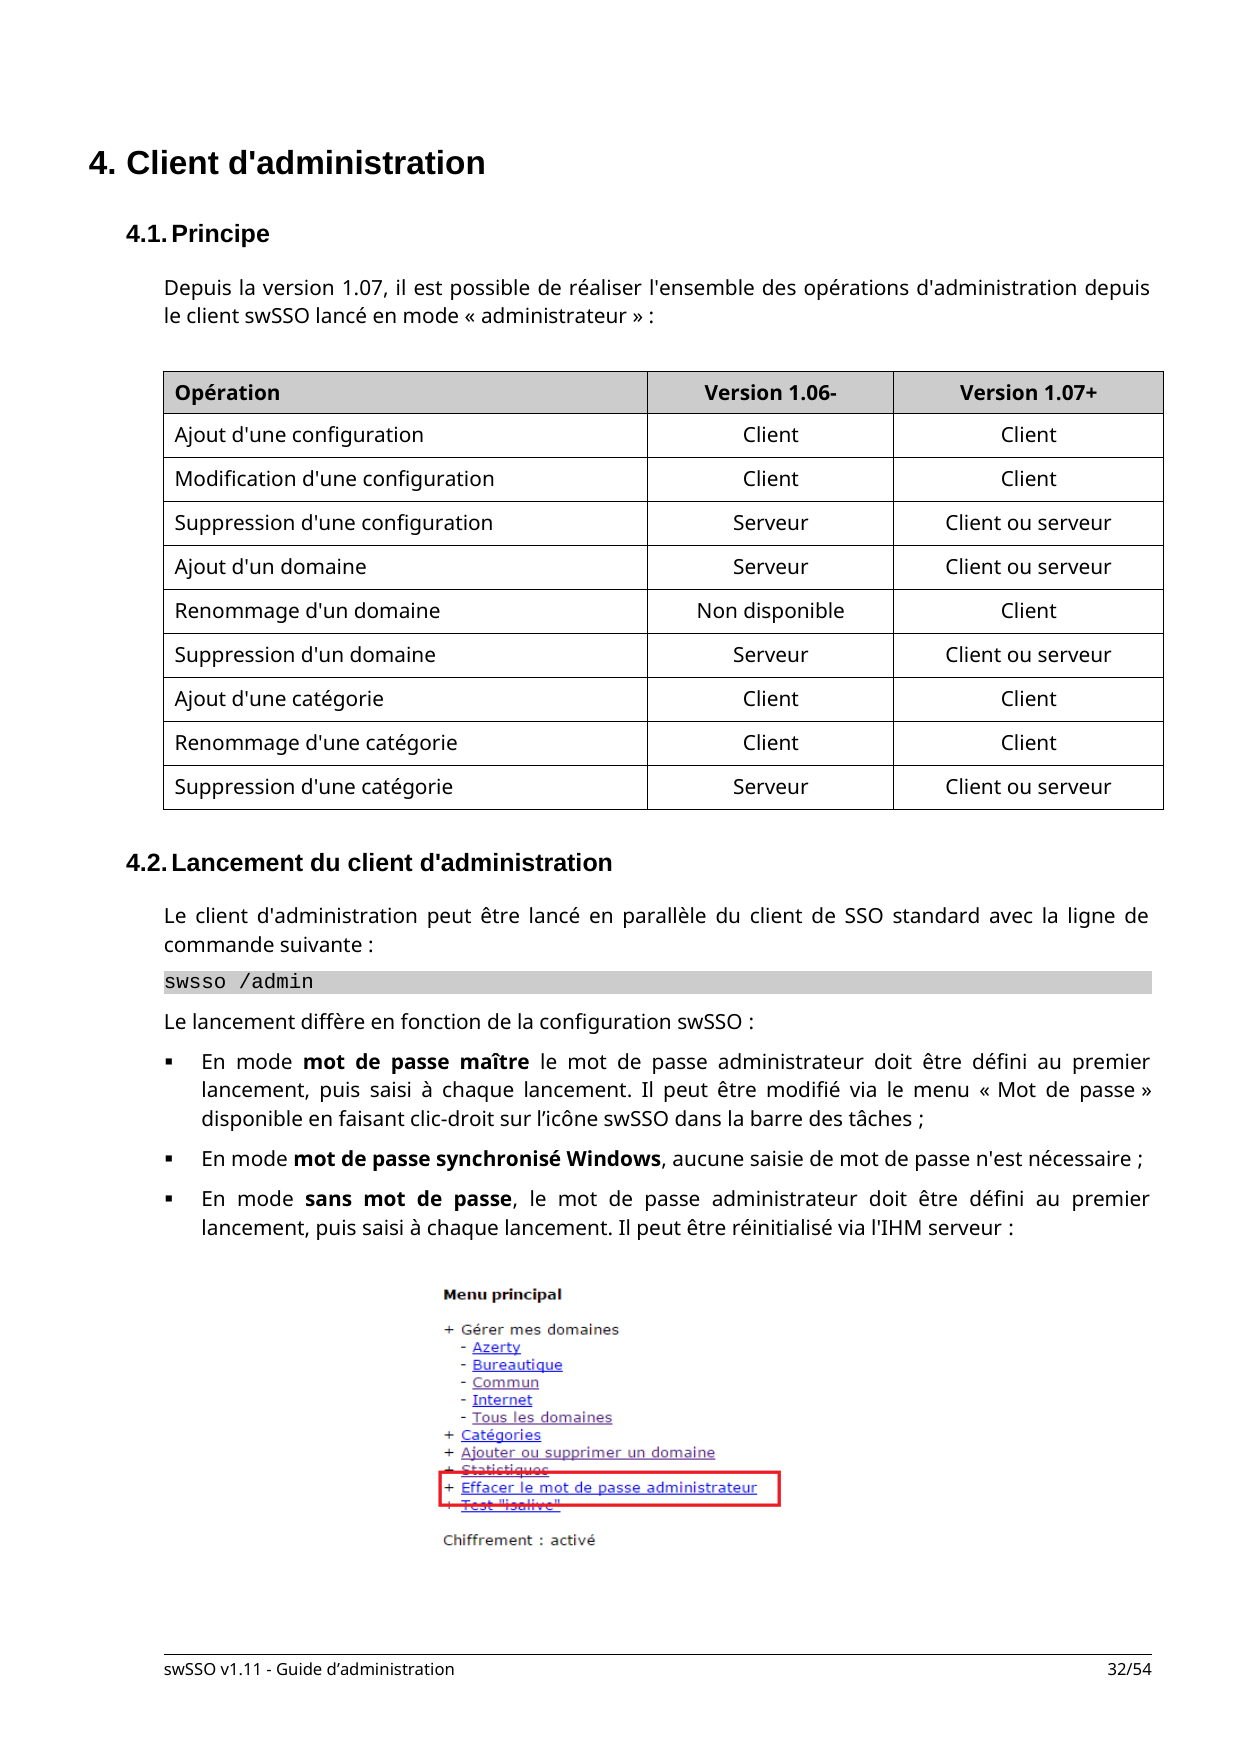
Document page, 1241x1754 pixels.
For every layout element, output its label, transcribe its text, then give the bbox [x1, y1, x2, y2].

subtitle Principe [126, 219, 1152, 248]
list En mode sans mot de passe, le mot de passe administrateur doit être défini au premier lancement, puis saisi à chaque lancement. Il peut être réinitialisé via l'IHM serveur : [164, 1184, 1152, 1241]
subtitle Client d'administration [89, 143, 1152, 182]
table_cell Serveur [648, 634, 893, 677]
picture [434, 1282, 807, 1565]
text Depuis la version 1.07, il est possible de réaliser l'ensemble des opérations d'administration depuis le client swSSO lancé en mode « administrateur » : [164, 273, 1152, 330]
table_cell Suppression d'un domaine [164, 634, 647, 677]
table_cell Modification d'une configuration [164, 458, 647, 501]
table_cell Renommage d'un domaine [164, 590, 647, 633]
table_cell Client [648, 458, 893, 501]
table_cell Serveur [648, 546, 893, 589]
text Le lancement diffère en fonction de la configuration swSSO : [164, 1007, 1152, 1035]
table_cell Client [894, 458, 1163, 501]
table_cell Ajout d'une catégorie [164, 678, 647, 721]
table_cell Client ou serveur [894, 502, 1163, 545]
table_cell Client [648, 678, 893, 721]
table_cell Client ou serveur [894, 546, 1163, 589]
text Le client d'administration peut être lancé en parallèle du client de SSO standard avec la ligne de commande suivante : [164, 901, 1152, 958]
table_header Version 1.07+ [894, 372, 1163, 413]
table_cell Client [894, 722, 1163, 765]
table_header Opération [164, 372, 647, 413]
table_cell Client [648, 722, 893, 765]
table_cell Serveur [648, 766, 893, 809]
table_cell Non disponible [648, 590, 893, 633]
table_cell Client [648, 414, 893, 457]
table_header Version 1.06- [648, 372, 893, 413]
table_cell Serveur [648, 502, 893, 545]
list En mode mot de passe maître le mot de passe administrateur doit être défini au premier lancement, puis saisi à chaque lancement. Il peut être modifié via le menu « Mot de passe » disponible en faisant clic-droit sur l’icône swSSO dans la barre des tâches ; [164, 1047, 1152, 1132]
table_cell Suppression d'une catégorie [164, 766, 647, 809]
subtitle Lancement du client d'administration [126, 848, 1152, 876]
table_cell Suppression d'une configuration [164, 502, 647, 545]
table_cell Client ou serveur [894, 766, 1163, 809]
table_cell Renommage d'une catégorie [164, 722, 647, 765]
table_cell Client [894, 678, 1163, 721]
table_cell Client [894, 590, 1163, 633]
text swsso /admin [164, 971, 1152, 994]
table_cell Ajout d'une configuration [164, 414, 647, 457]
list En mode mot de passe synchronisé Windows, aucune saisie de mot de passe n'est nécessaire ; [164, 1144, 1152, 1173]
table_cell Client ou serveur [894, 634, 1163, 677]
table_cell Ajout d'un domaine [164, 546, 647, 589]
table_cell Client [894, 414, 1163, 457]
